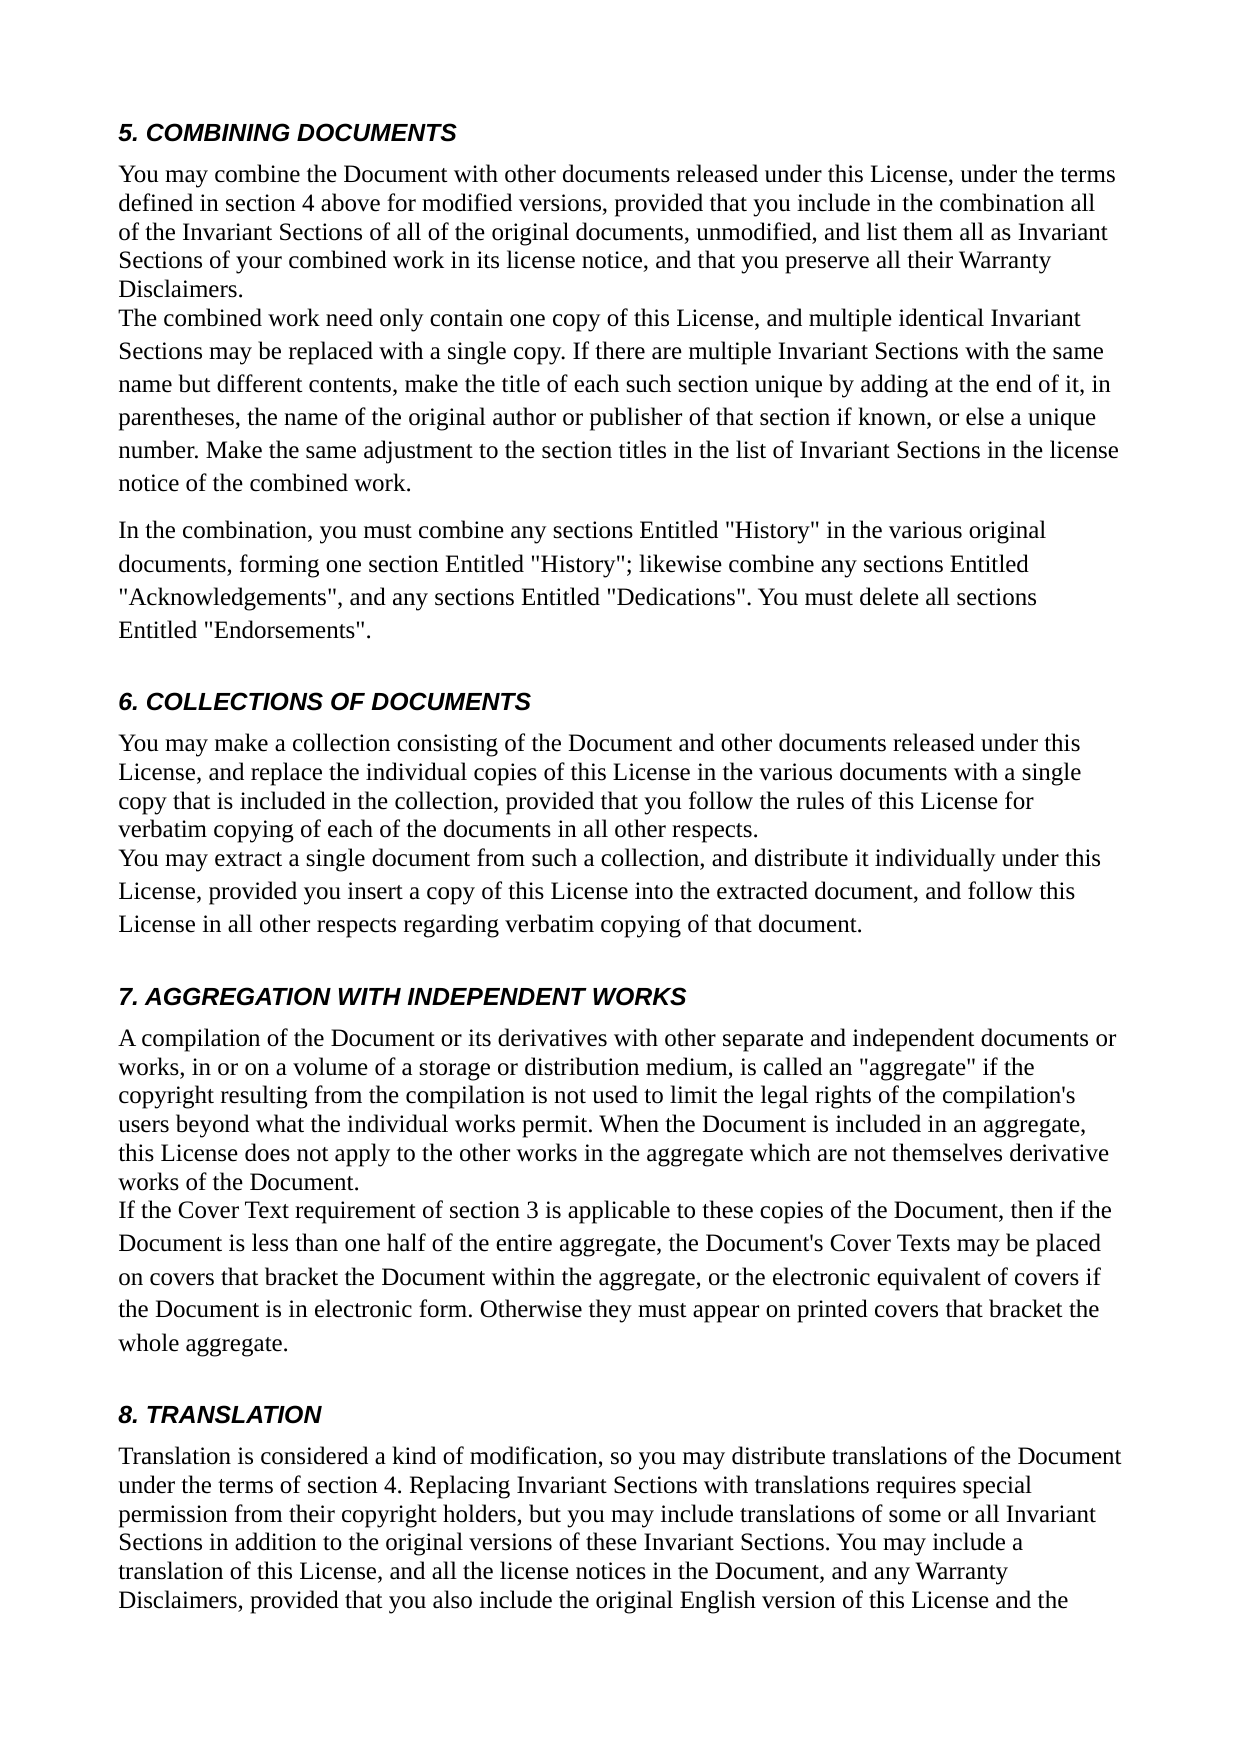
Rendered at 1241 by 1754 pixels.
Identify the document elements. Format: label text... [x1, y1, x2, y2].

text You may make a collection consisting of the Document and other documents released under this License, and replace the individual copies of this License in the various documents with a single copy that is included in the collection, provided that you follow the rules of this License for verbatim copying of each of the documents in all other respects. [118, 728, 1122, 843]
text The combined work need only contain one copy of this License, and multiple identical Invariant Sections may be replaced with a single copy. If there are multiple Invariant Sections with the same name but different contents, make the title of each such section unique by adding at the end of it, in parentheses, the name of the original author or publisher of that section if known, or else a unique number. Make the same adjustment to the section titles in the list of Invariant Sections in the license notice of the combined work. [118, 303, 1122, 497]
subtitle 7. AGGREGATION WITH INDEPENDENT WORKS [118, 982, 1122, 1011]
text If the Cover Text requirement of section 3 is applicable to these copies of the Document, then if the Document is less than one half of the entire aggregate, the Document's Cover Texts may be placed on covers that bracket the Document within the aggregate, or the electronic equivalent of covers if the Document is in electronic form. Otherwise they must appear on printed covers that bracket the whole aggregate. [118, 1196, 1122, 1356]
text In the combination, you must combine any sections Entitled "History" in the various original documents, forming one section Entitled "History"; likewise combine any sections Entitled "Acknowledgements", and any sections Entitled "Dedications". You must delete all sections Entitled "Endorsements". [118, 516, 1122, 643]
subtitle 6. COLLECTIONS OF DOCUMENTS [118, 687, 1122, 716]
text Translation is considered a kind of modification, so you may distribute translations of the Document under the terms of section 4. Replacing Invariant Sections with translations requires special permission from their copyright holders, but you may include translations of some or all Invariant Sections in addition to the original versions of these Invariant Sections. You may include a translation of this License, and all the license notices in the Document, and any Warranty Disclaimers, provided that you also include the original English version of this License and the [118, 1441, 1122, 1614]
text A compilation of the Document or its derivatives with other separate and independent documents or works, in or on a volume of a storage or distribution medium, is called an "aggregate" if the copyright resulting from the compilation is not used to limit the legal rights of the compilation's users beyond what the individual works permit. When the Document is included in an aggregate, this License does not apply to the other works in the aggregate which are not themselves derivative works of the Document. [118, 1023, 1122, 1196]
subtitle 5. COMBINING DOCUMENTS [118, 118, 1122, 147]
subtitle 8. TRANSLATION [118, 1400, 1122, 1429]
text You may combine the Document with other documents released under this License, under the terms defined in section 4 above for modified versions, provided that you include in the combination all of the Invariant Sections of all of the original documents, unmodified, and list them all as Invariant Sections of your combined work in its license notice, and that you preserve all their Warranty Disclaimers. [118, 159, 1122, 303]
text You may extract a single document from such a collection, and distribute it individually under this License, provided you insert a copy of this License into the extracted document, and follow this License in all other respects regarding verbatim copying of that document. [118, 843, 1122, 938]
